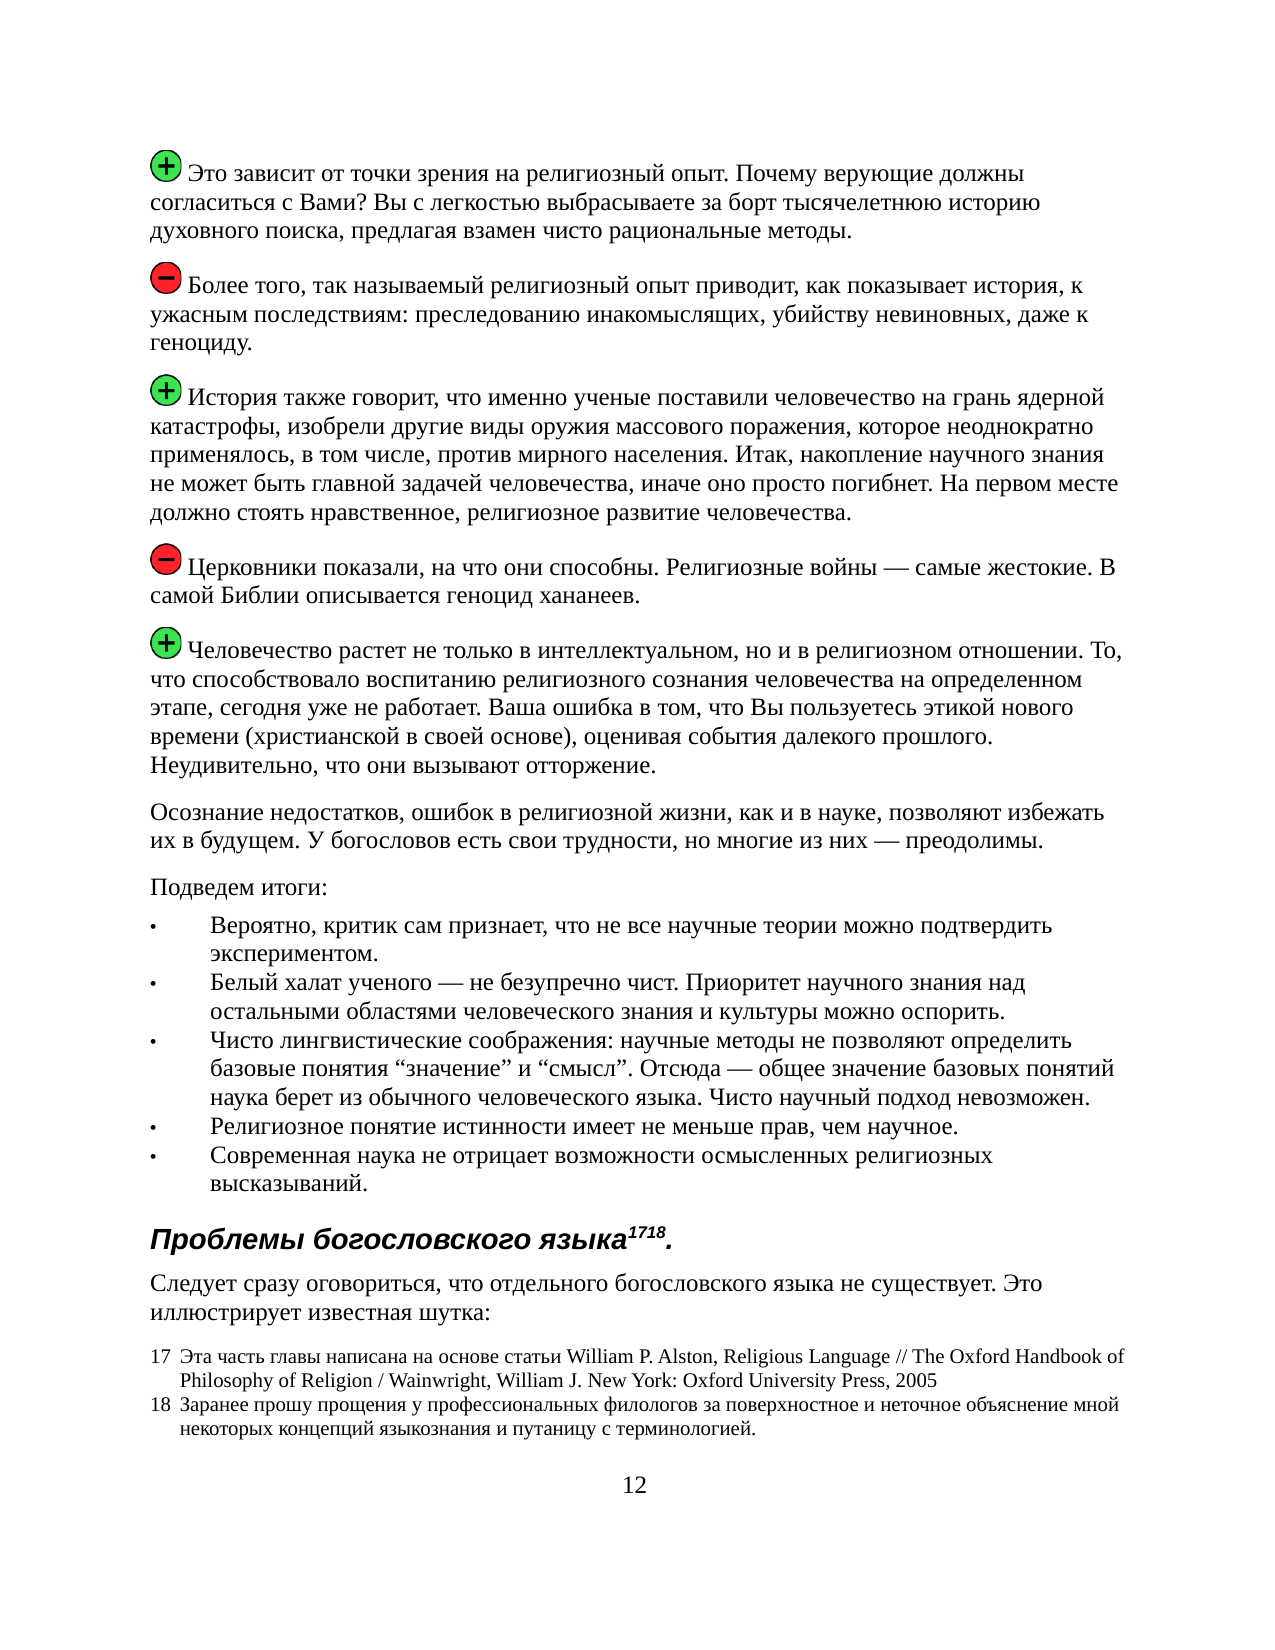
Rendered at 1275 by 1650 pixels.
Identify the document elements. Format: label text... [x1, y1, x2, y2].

picture [150, 627, 182, 659]
text Это зависит от точки зрения на религиозный опыт. Почему верующие должны согласиться с Вами? Вы с легкостью выбрасываете за борт тысячелетнюю историю духовного поиска, предлагая взамен чисто рациональные методы. [150, 150, 1125, 244]
text Заранее прошу прощения у профессиональных филологов за поверхностное и неточное объяснение мной некоторых концепций языкознания и путаницу с терминологией. [150, 1392, 1125, 1440]
subtitle Проблемы богословского языка. [150, 1222, 1125, 1256]
text Человечество растет не только в интеллектуальном, но и в религиозном отношении. То, что способствовало воспитанию религиозного сознания человечества на определенном этапе, сегодня уже не работает. Ваша ошибка в том, что Вы пользуетесь этикой нового времени (христианской в своей основе), оценивая события далекого прошлого. Неудивительно, что они вызывают отторжение. [150, 627, 1125, 779]
text Осознание недостатков, ошибок в религиозной жизни, как и в науке, позволяют избежать их в будущем. У богословов есть свои трудности, но многие из них — преодолимы. [150, 797, 1125, 854]
list Чисто лингвистические соображения: научные методы не позволяют определить базовые понятия “значение” и “смысл”. Отсюда — общее значение базовых понятий наука берет из обычного человеческого языка. Чисто научный подход невозможен. [150, 1025, 1125, 1111]
text Эта часть главы написана на основе статьи William P. Alston, Religious Language // The Oxford Handbook of Philosophy of Religion / Wainwright, William J. New York: Oxford University Press, 2005 [150, 1344, 1125, 1392]
list Вероятно, критик сам признает, что не все научные теории можно подтвердить экспериментом. [150, 910, 1125, 967]
picture [150, 374, 182, 406]
list Современная наука не отрицает возможности осмысленных религиозных высказываний. [150, 1140, 1125, 1197]
text Более того, так называемый религиозный опыт приводит, как показывает история, к ужасным последствиям: преследованию инакомыслящих, убийству невиновных, даже к геноциду. [150, 262, 1125, 356]
text Следует сразу оговориться, что отдельного богословского языка не существует. Это иллюстрирует известная шутка: [150, 1268, 1125, 1326]
picture [150, 150, 182, 182]
list Белый халат ученого — не безупречно чист. Приоритет научного знания над остальными областями человеческого знания и культуры можно оспорить. [150, 967, 1125, 1025]
text История также говорит, что именно ученые поставили человечество на грань ядерной катастрофы, изобрели другие виды оружия массового поражения, которое неоднократно применялось, в том числе, против мирного населения. Итак, накопление научного знания не может быть главной задачей человечества, иначе оно просто погибнет. На первом месте должно стоять нравственное, религиозное развитие человечества. [150, 374, 1125, 526]
picture [150, 262, 182, 294]
text Подведем итоги: [150, 872, 1125, 901]
text Церковники показали, на что они способны. Религиозные войны — самые жестокие. В самой Библии описывается геноцид хананеев. [150, 544, 1125, 609]
list Религиозное понятие истинности имеет не меньше прав, чем научное. [150, 1111, 1125, 1140]
picture [150, 543, 182, 575]
